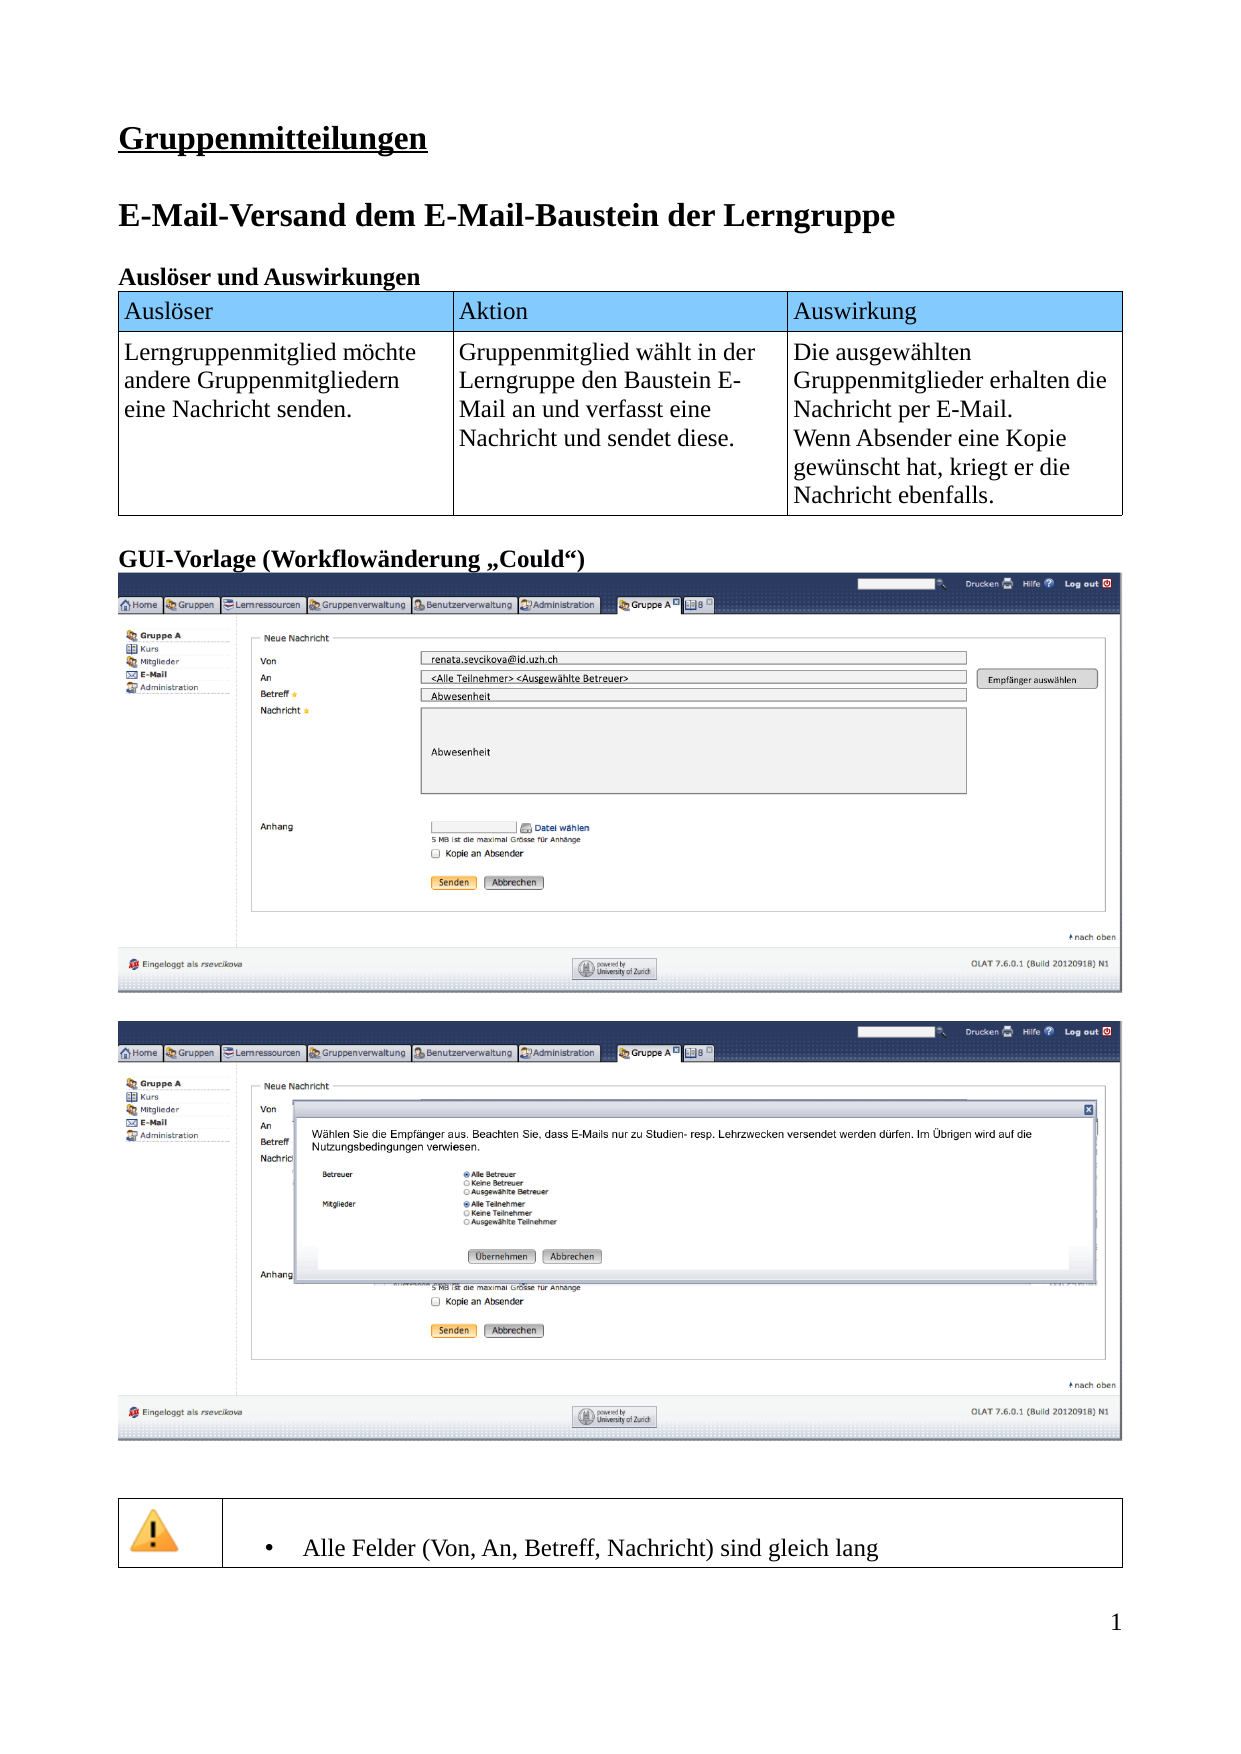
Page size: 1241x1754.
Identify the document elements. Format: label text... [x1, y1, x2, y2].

picture [118, 572, 1123, 993]
table_header Auslöser [119, 292, 453, 331]
table_header [119, 1499, 222, 1567]
table_cell Die ausgewählten Gruppenmitglieder erhalten die Nachricht per E-Mail. Wenn Absender eine Kopie gewünscht hat, kriegt er die Nachricht ebenfalls. [788, 332, 1122, 515]
text Auslöser und Auswirkungen [118, 262, 1122, 291]
picture [123, 1504, 184, 1560]
table_header Aktion [454, 292, 787, 331]
picture [118, 1021, 1123, 1441]
text GUI-Vorlage (Workflowänderung „Could“) [118, 544, 1122, 572]
text Gruppenmitteilungen [118, 118, 1122, 156]
table_cell Gruppenmitglied wählt in der Lerngruppe den Baustein E-Mail an und verfasst eine Nachricht und sendet diese. [454, 332, 787, 515]
table_header Alle Felder (Von, An, Betreff, Nachricht) sind gleich lang Im Von-Feld steht die E-Mail-Adresse Das An-Feld ist zuerst leer und Benutzer kann über den Button die Empfänger auswählen. Overlay kommt. Die Workflow-Änderung ist ein Could. Diese Nachricht wurde von Vorname Nachname des Verfassers verschickt. [223, 1499, 1122, 1567]
table_header Auswirkung [788, 292, 1122, 331]
text E-Mail-Versand dem E-Mail-Baustein der Lerngruppe [118, 195, 1122, 233]
table_cell Lerngruppenmitglied möchte andere Gruppenmitgliedern eine Nachricht senden. [119, 332, 453, 515]
